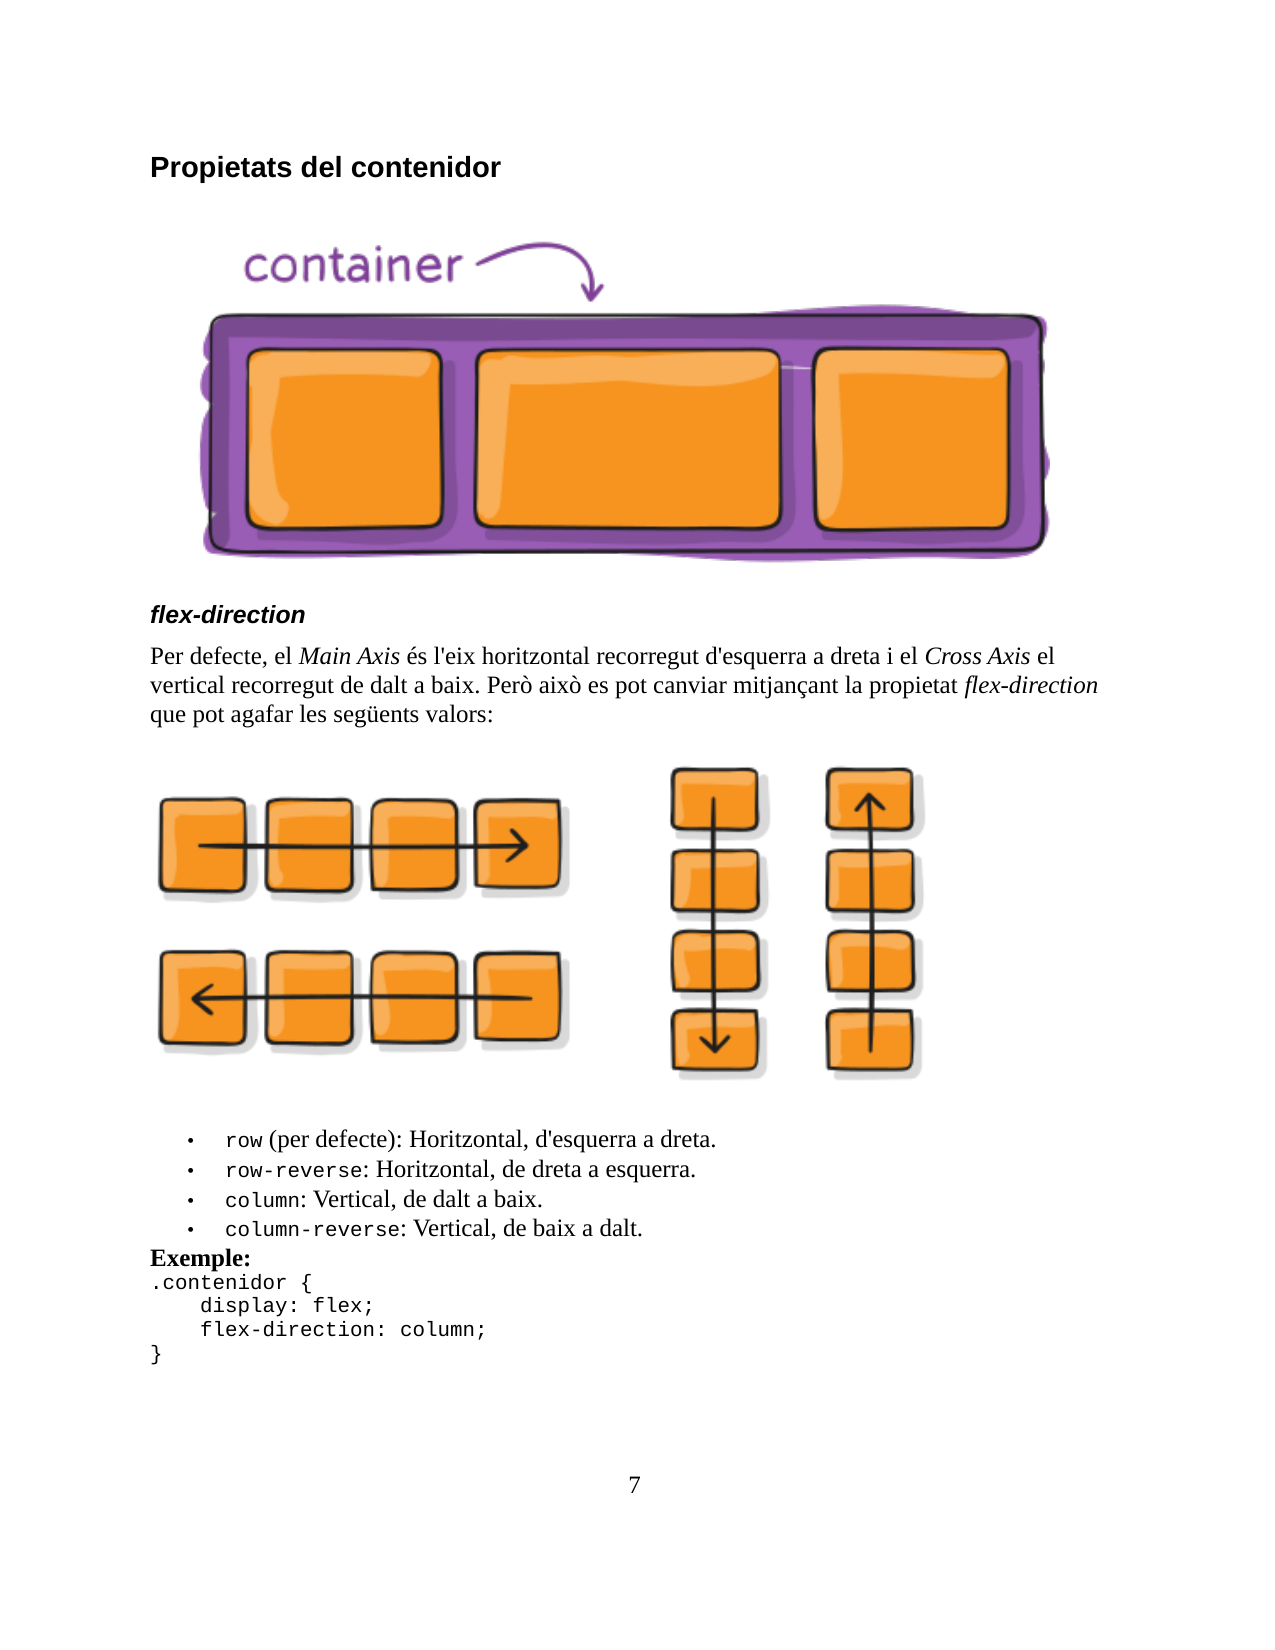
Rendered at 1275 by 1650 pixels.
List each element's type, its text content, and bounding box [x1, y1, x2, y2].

picture [150, 196, 1104, 576]
list column-reverse: Vertical, de baix a dalt. [187, 1213, 1125, 1243]
text } [150, 1343, 1125, 1366]
text flex-direction: column; [150, 1319, 1125, 1343]
list row (per defecte): Horitzontal, d'esquerra a dreta. [187, 1124, 1125, 1154]
text Exemple: [150, 1243, 1125, 1272]
text .contenidor { [150, 1272, 1125, 1295]
subtitle Propietats del contenidor [150, 150, 1125, 183]
text display: flex; [150, 1295, 1125, 1319]
subtitle flex-direction [150, 600, 1125, 629]
picture [150, 736, 976, 1116]
list column: Vertical, de dalt a baix. [187, 1184, 1125, 1213]
text Per defecte, el Main Axis és l'eix horitzontal recorregut d'esquerra a dreta i el Cross Axis el vertical recorregut de dalt a baix. Però això es pot canviar mitjançant la propietat flex-direction que pot agafar les següents valors: [150, 641, 1125, 727]
list row-reverse: Horitzontal, de dreta a esquerra. [187, 1154, 1125, 1184]
